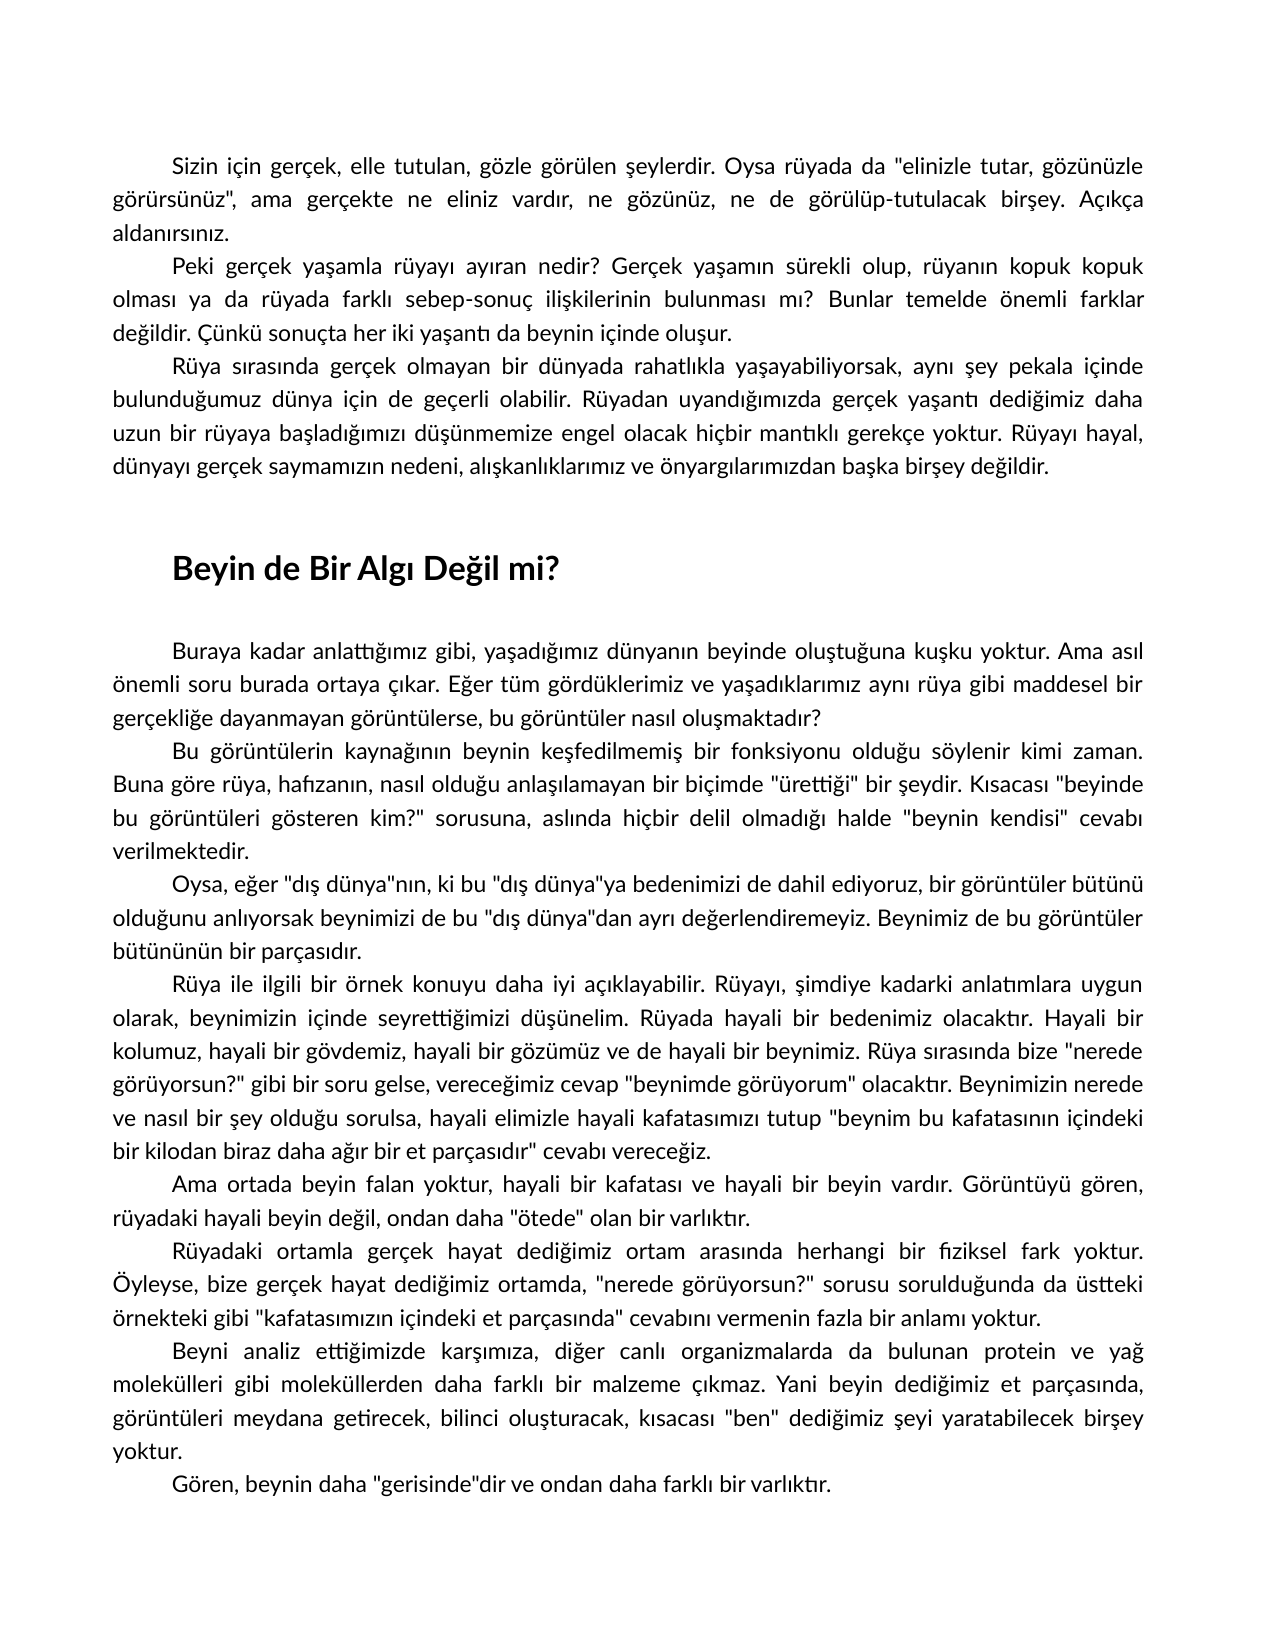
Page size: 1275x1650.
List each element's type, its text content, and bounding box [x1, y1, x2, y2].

text Gören, beynin daha "gerisinde"dir ve ondan daha farklı bir varlıktır. [112, 1466, 1145, 1499]
text Bu görüntülerin kaynağının beynin keşfedilmemiş bir fonksiyonu olduğu söylenir kimi zaman. Buna göre rüya, hafızanın, nasıl olduğu anlaşılamayan bir biçimde "ürettiği" bir şeydir. Kısacası "beyinde bu görüntüleri gösteren kim?" sorusuna, aslında hiçbir delil olmadığı halde "beynin kendisi" cevabı verilmektedir. [112, 733, 1145, 866]
text Rüya sırasında gerçek olmayan bir dünyada rahatlıkla yaşayabiliyorsak, aynı şey pekala içinde bulunduğumuz dünya için de geçerli olabilir. Rüyadan uyandığımızda gerçek yaşantı dediğimiz daha uzun bir rüyaya başladığımızı düşünmemize engel olacak hiçbir mantıklı gerekçe yoktur. Rüyayı hayal, dünyayı gerçek saymamızın nedeni, alışkanlıklarımız ve önyargılarımızdan başka birşey değildir. [112, 348, 1145, 481]
text Sizin için gerçek, elle tutulan, gözle görülen şeylerdir. Oysa rüyada da "elinizle tutar, gözünüzle görürsünüz", ama gerçekte ne eliniz vardır, ne gözünüz, ne de görülüp-tutulacak birşey. Açıkça aldanırsınız. [112, 148, 1145, 248]
subtitle Beyin de Bir Algı Değil mi? [112, 548, 1145, 599]
text Ama ortada beyin falan yoktur, hayali bir kafatası ve hayali bir beyin vardır. Görüntüyü gören, rüyadaki hayali beyin değil, ondan daha "ötede" olan bir varlıktır. [112, 1166, 1145, 1233]
text Peki gerçek yaşamla rüyayı ayıran nedir? Gerçek yaşamın sürekli olup, rüyanın kopuk kopuk olması ya da rüyada farklı sebep-sonuç ilişkilerinin bulunması mı? Bunlar temelde önemli farklar değildir. Çünkü sonuçta her iki yaşantı da beynin içinde oluşur. [112, 248, 1145, 348]
text Rüya ile ilgili bir örnek konuyu daha iyi açıklayabilir. Rüyayı, şimdiye kadarki anlatımlara uygun olarak, beynimizin içinde seyrettiğimizi düşünelim. Rüyada hayali bir bedenimiz olacaktır. Hayali bir kolumuz, hayali bir gövdemiz, hayali bir gözümüz ve de hayali bir beynimiz. Rüya sırasında bize "nerede görüyorsun?" gibi bir soru gelse, vereceğimiz cevap "beynimde görüyorum" olacaktır. Beynimizin nerede ve nasıl bir şey olduğu sorulsa, hayali elimizle hayali kafatasımızı tutup "beynim bu kafatasının içindeki bir kilodan biraz daha ağır bir et parçasıdır" cevabı vereceğiz. [112, 966, 1145, 1166]
text Rüyadaki ortamla gerçek hayat dediğimiz ortam arasında herhangi bir fiziksel fark yoktur. Öyleyse, bize gerçek hayat dediğimiz ortamda, "nerede görüyorsun?" sorusu sorulduğunda da üstteki örnekteki gibi "kafatasımızın içindeki et parçasında" cevabını vermenin fazla bir anlamı yoktur. [112, 1233, 1145, 1333]
text Oysa, eğer "dış dünya"nın, ki bu "dış dünya"ya bedenimizi de dahil ediyoruz, bir görüntüler bütünü olduğunu anlıyorsak beynimizi de bu "dış dünya"dan ayrı değerlendiremeyiz. Beynimiz de bu görüntüler bütününün bir parçasıdır. [112, 866, 1145, 966]
text Beyni analiz ettiğimizde karşımıza, diğer canlı organizmalarda da bulunan protein ve yağ molekülleri gibi moleküllerden daha farklı bir malzeme çıkmaz. Yani beyin dediğimiz et parçasında, görüntüleri meydana getirecek, bilinci oluşturacak, kısacası "ben" dediğimiz şeyi yaratabilecek birşey yoktur. [112, 1333, 1145, 1466]
text Buraya kadar anlattığımız gibi, yaşadığımız dünyanın beyinde oluştuğuna kuşku yoktur. Ama asıl önemli soru burada ortaya çıkar. Eğer tüm gördüklerimiz ve yaşadıklarımız aynı rüya gibi maddesel bir gerçekliğe dayanmayan görüntülerse, bu görüntüler nasıl oluşmaktadır? [112, 633, 1145, 733]
